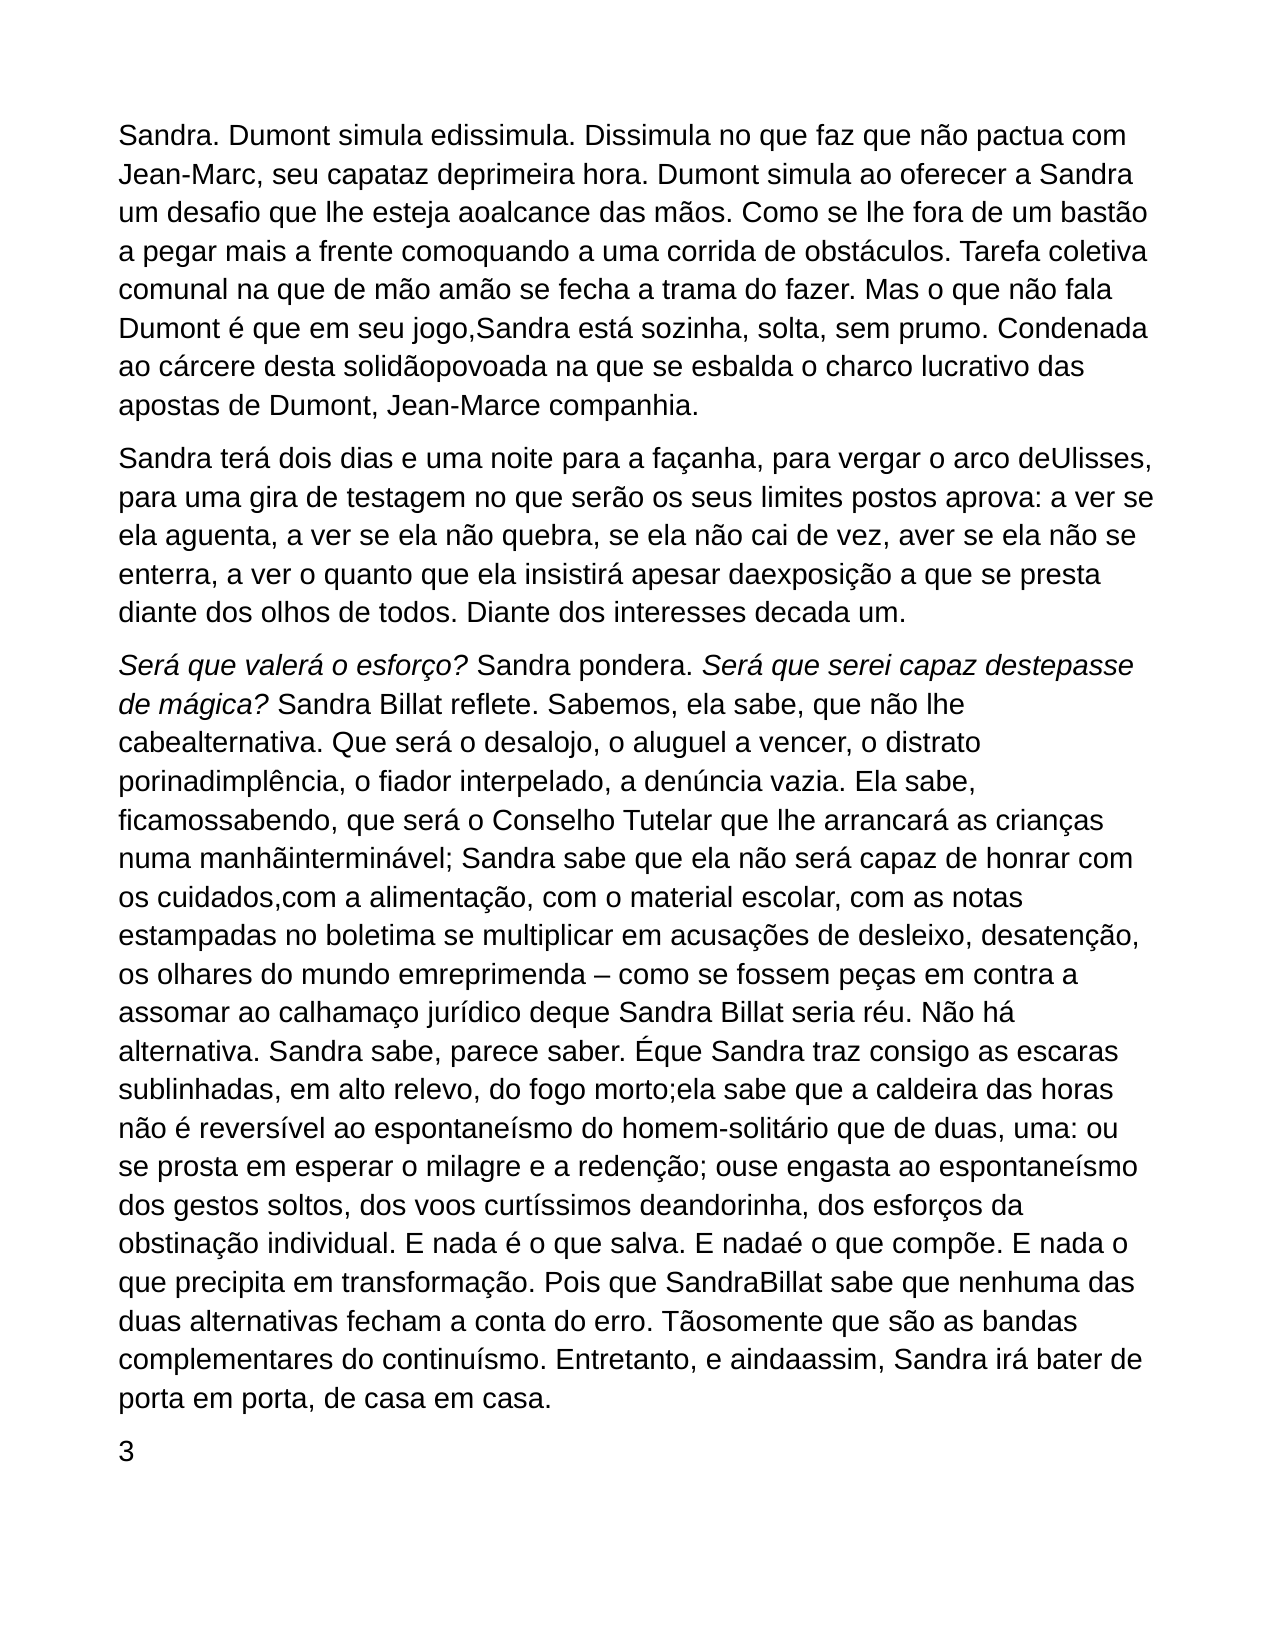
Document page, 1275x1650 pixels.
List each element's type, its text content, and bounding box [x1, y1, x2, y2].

text Sandra terá dois dias e uma noite para a façanha, para vergar o arco deUlisses, para uma gira de testagem no que serão os seus limites postos aprova: a ver se ela aguenta, a ver se ela não quebra, se ela não cai de vez, aver se ela não se enterra, a ver o quanto que ela insistirá apesar daexposição a que se presta diante dos olhos de todos. Diante dos interesses decada um. [118, 441, 1157, 629]
text Será que valerá o esforço? Sandra pondera. Será que serei capaz destepasse de mágica? Sandra Billat reflete. Sabemos, ela sabe, que não lhe cabealternativa. Que será o desalojo, o aluguel a vencer, o distrato porinadimplência, o fiador interpelado, a denúncia vazia. Ela sabe, ficamossabendo, que será o Conselho Tutelar que lhe arrancará as crianças numa manhãinterminável; Sandra sabe que ela não será capaz de honrar com os cuidados,com a alimentação, com o material escolar, com as notas estampadas no boletima se multiplicar em acusações de desleixo, desatenção, os olhares do mundo emreprimenda – como se fossem peças em contra a assomar ao calhamaço jurídico deque Sandra Billat seria réu. Não há alternativa. Sandra sabe, parece saber. Éque Sandra traz consigo as escaras sublinhadas, em alto relevo, do fogo morto;ela sabe que a caldeira das horas não é reversível ao espontaneísmo do homem-solitário que de duas, uma: ou se prosta em esperar o milagre e a redenção; ouse engasta ao espontaneísmo dos gestos soltos, dos voos curtíssimos deandorinha, dos esforços da obstinação individual. E nada é o que salva. E nadaé o que compõe. E nada o que precipita em transformação. Pois que SandraBillat sabe que nenhuma das duas alternativas fecham a conta do erro. Tãosomente que são as bandas complementares do continuísmo. Entretanto, e aindaassim, Sandra irá bater de porta em porta, de casa em casa. [118, 648, 1157, 1414]
text 3 [118, 1434, 1157, 1467]
text Sandra. Dumont simula edissimula. Dissimula no que faz que não pactua com Jean-Marc, seu capataz deprimeira hora. Dumont simula ao oferecer a Sandra um desafio que lhe esteja aoalcance das mãos. Como se lhe fora de um bastão a pegar mais a frente comoquando a uma corrida de obstáculos. Tarefa coletiva comunal na que de mão amão se fecha a trama do fazer. Mas o que não fala Dumont é que em seu jogo,Sandra está sozinha, solta, sem prumo. Condenada ao cárcere desta solidãopovoada na que se esbalda o charco lucrativo das apostas de Dumont, Jean-Marce companhia. [118, 118, 1157, 421]
